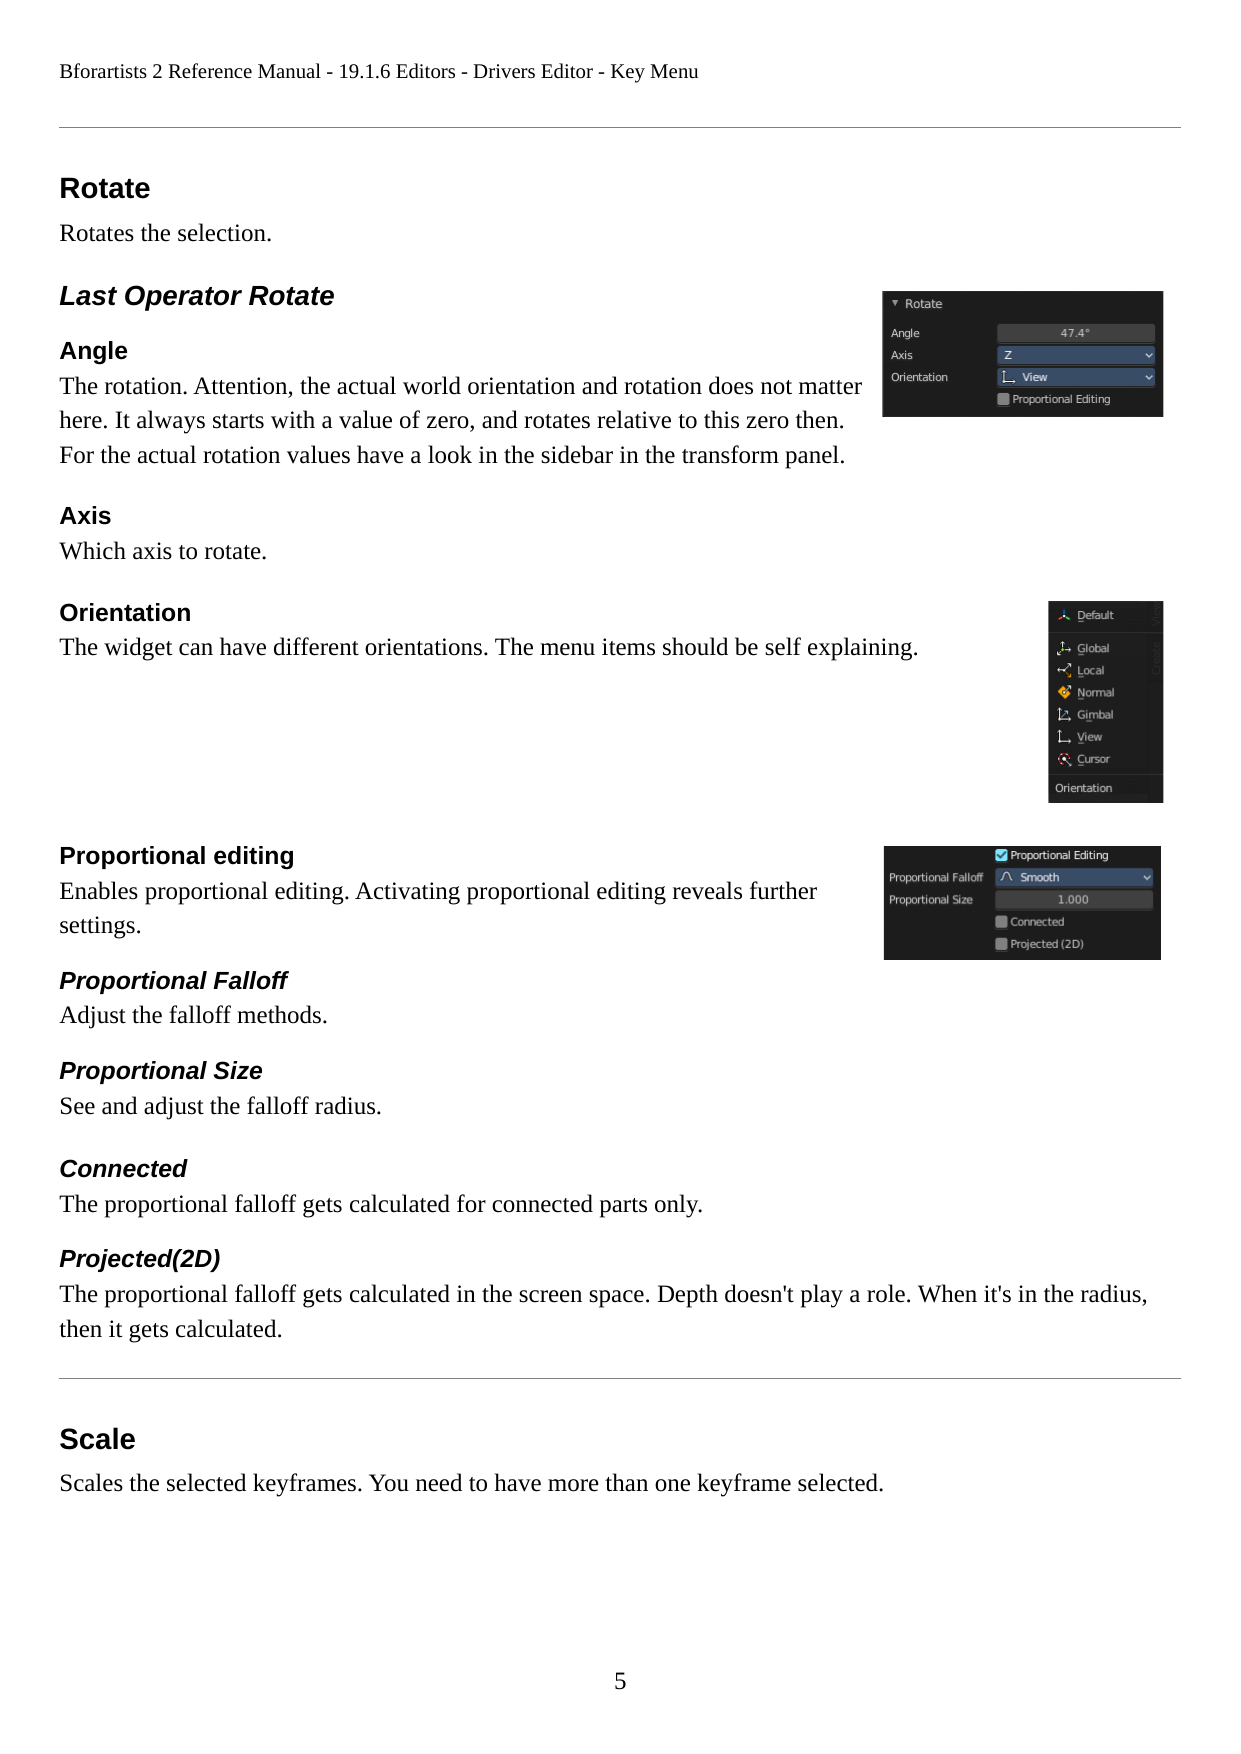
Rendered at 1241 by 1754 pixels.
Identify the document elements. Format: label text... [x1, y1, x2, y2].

subtitle Scale [59, 1422, 1181, 1455]
subtitle Proportional Size [59, 1056, 1181, 1084]
text The proportional falloff gets calculated for connected parts only. [59, 1189, 1181, 1218]
subtitle Projected(2D) [59, 1244, 1181, 1273]
subtitle Connected [59, 1154, 1181, 1183]
picture [882, 291, 1164, 417]
subtitle Last Operator Rotate [59, 279, 1181, 311]
subtitle Axis [59, 501, 1181, 530]
text Which axis to rotate. [59, 536, 1181, 565]
text The rotation. Attention, the actual world orientation and rotation does not matter here. It always starts with a value of zero, and rotates relative to this zero then. For the actual rotation values have a look in the sidebar in the transform panel. [59, 371, 1181, 468]
text Adjust the falloff methods. [59, 1001, 1181, 1029]
subtitle Rotate [59, 171, 1181, 205]
text Enables proportional editing. Activating proportional editing reveals further settings. [59, 876, 883, 939]
subtitle Angle [59, 336, 882, 364]
text The widget can have different orientations. The menu items should be self explaining. [59, 632, 1048, 661]
text Scales the selected keyframes. You need to have more than one keyframe selected. [59, 1468, 1181, 1497]
text Rotates the selection. [59, 218, 1181, 246]
picture [1048, 601, 1164, 803]
subtitle Orientation [59, 598, 1181, 626]
subtitle Proportional Falloff [59, 966, 1181, 994]
subtitle Proportional editing [59, 841, 1181, 870]
picture [883, 846, 1161, 960]
text See and adjust the falloff radius. [59, 1091, 1181, 1119]
subtitle [1164, 336, 1181, 364]
text The proportional falloff gets calculated in the screen space. Depth doesn't play a role. When it's in the radius, then it gets calculated. [59, 1279, 1181, 1343]
